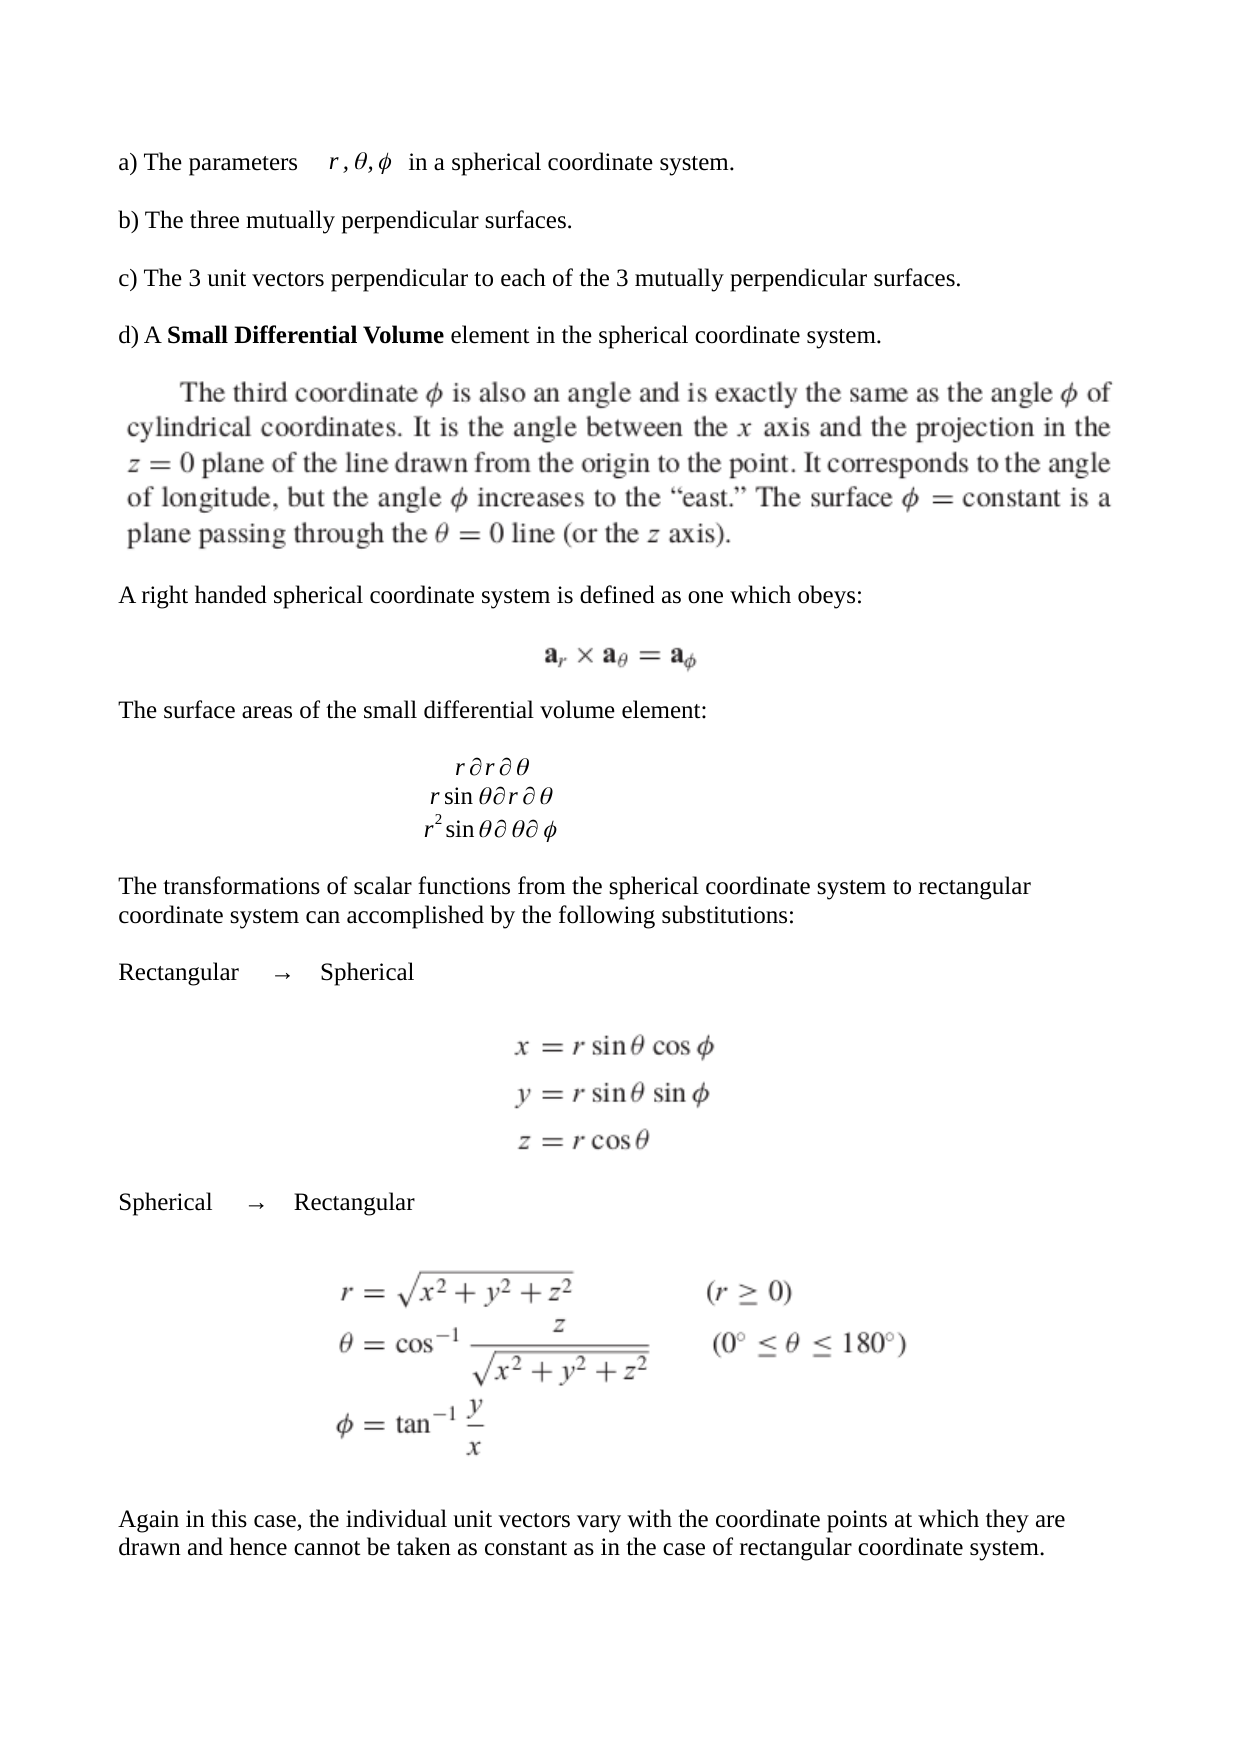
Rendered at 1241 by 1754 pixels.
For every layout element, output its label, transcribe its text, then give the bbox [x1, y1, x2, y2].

text c) The 3 unit vectors perpendicular to each of the 3 mutually perpendicular surfaces. [118, 263, 1122, 291]
picture [541, 637, 699, 674]
picture [492, 1015, 749, 1176]
text Rectangular → Spherical [118, 957, 1122, 986]
picture [118, 377, 1123, 552]
text a) The parameters in a spherical coordinate system. [118, 147, 1122, 176]
text The surface areas of the small differential volume element: [118, 695, 1122, 724]
text Spherical → Rectangular [118, 1187, 1122, 1216]
text A right handed spherical coordinate system is defined as one which obeys: [118, 580, 1122, 609]
text d) A Small Differential Volume element in the spherical coordinate system. [118, 320, 1122, 349]
text The transformations of scalar functions from the spherical coordinate system to rectangular coordinate system can accomplished by the following substitutions: [118, 871, 1122, 929]
text b) The three mutually perpendicular surfaces. [118, 205, 1122, 234]
text Again in this case, the individual unit vectors vary with the coordinate points at which they are drawn and hence cannot be taken as constant as in the case of rectangular coordinate system. [118, 1504, 1122, 1561]
picture [292, 1245, 949, 1474]
